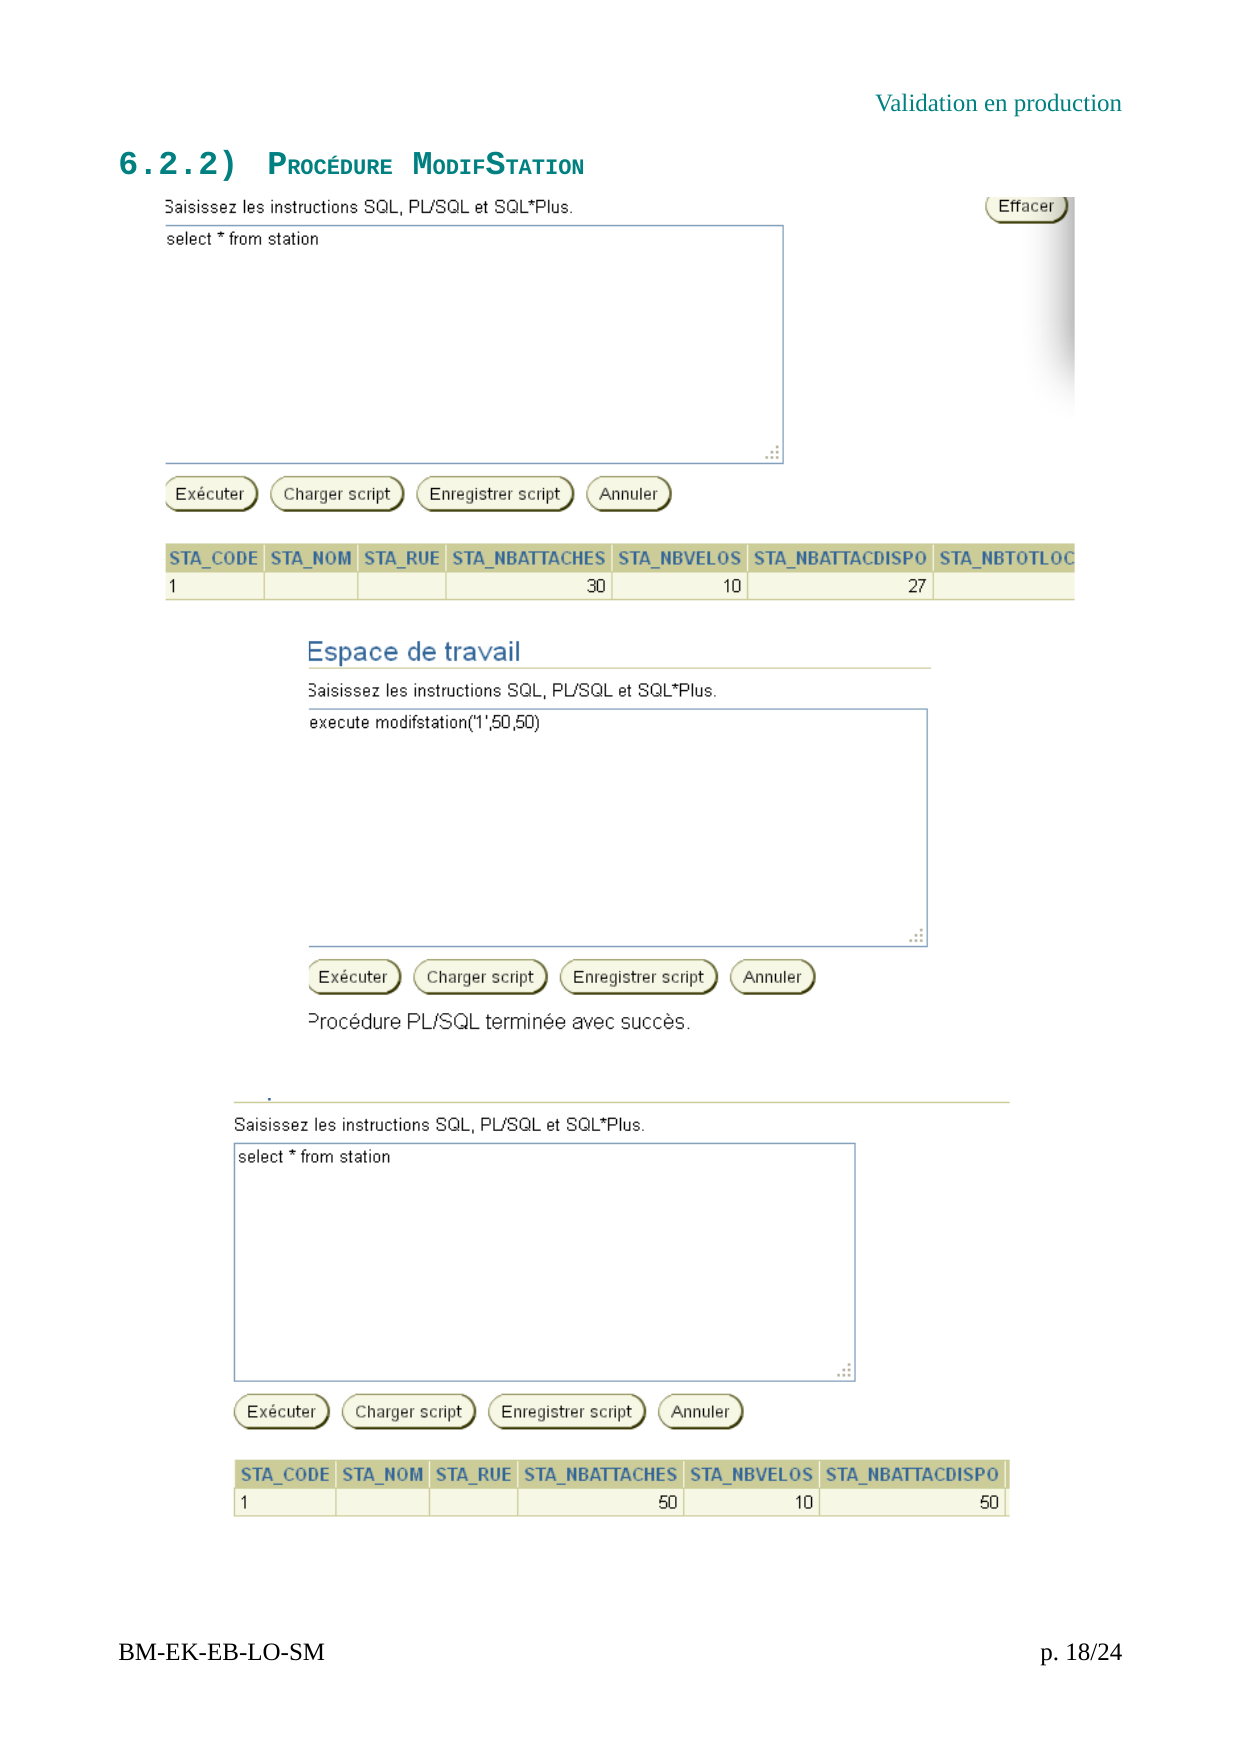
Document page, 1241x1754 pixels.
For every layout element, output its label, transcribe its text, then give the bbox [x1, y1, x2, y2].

subtitle Procédure ModifStation [118, 147, 1122, 184]
picture [165, 197, 1075, 607]
picture [230, 1098, 1010, 1522]
picture [308, 637, 932, 1045]
